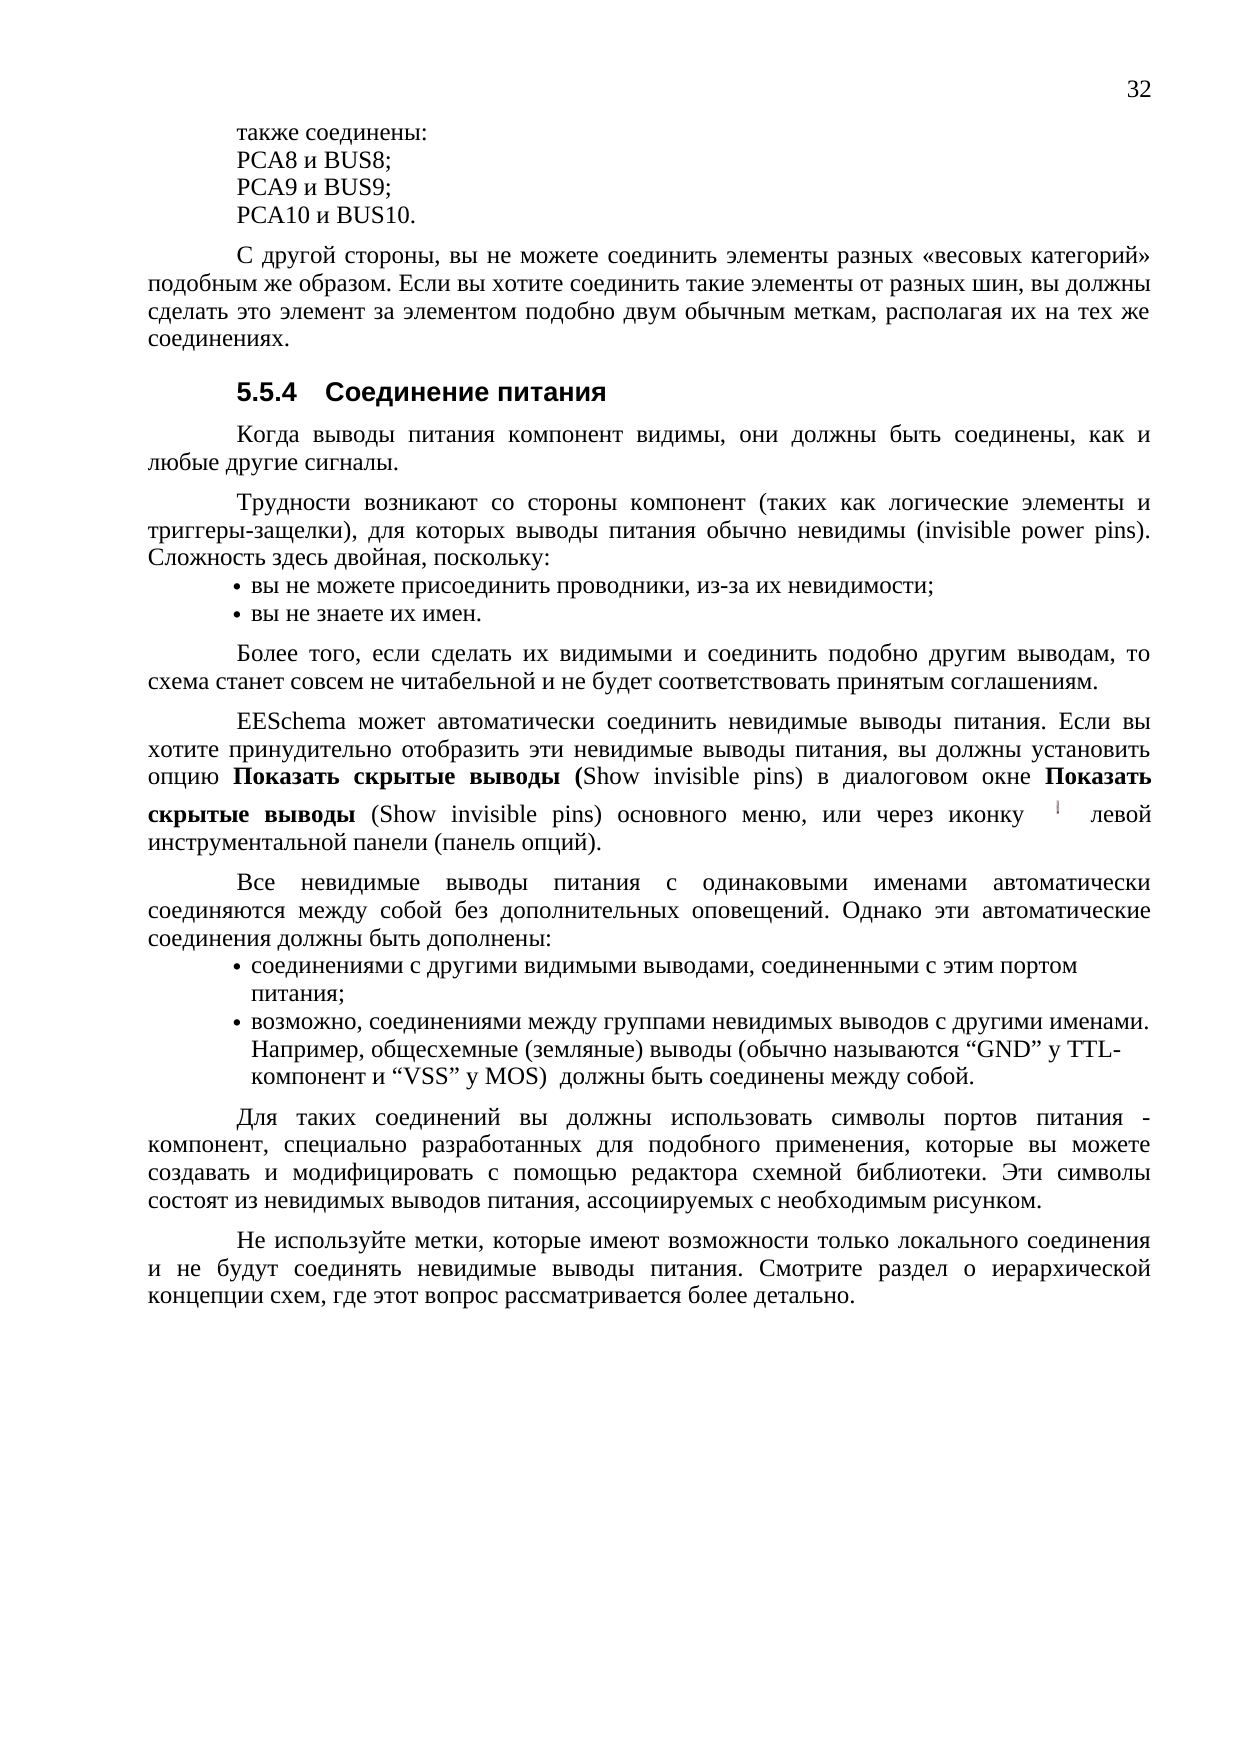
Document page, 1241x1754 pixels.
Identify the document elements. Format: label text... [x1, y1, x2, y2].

text Не используйте метки, которые имеют возможности только локального соединения и не будут соединять невидимые выводы питания. Смотрите раздел о иерархической концепции схем, где этот вопрос рассматривается более детально. [148, 1226, 1152, 1309]
list вы не знаете их имен. [234, 599, 1152, 627]
text PCA9 и BUS9; [148, 173, 1152, 201]
text С другой стороны, вы не можете соединить элементы разных «весовых категорий» подобным же образом. Если вы хотите соединить такие элементы от разных шин, вы должны сделать это элемент за элементом подобно двум обычным меткам, располагая их на тех же соединениях. [148, 241, 1152, 352]
text PCA8 и BUS8; [148, 146, 1152, 173]
list вы не можете присоединить проводники, из-за их невидимости; [234, 571, 1152, 599]
text Когда выводы питания компонент видимы, они должны быть соединены, как и любые другие сигналы. [148, 420, 1152, 476]
text Более того, если сделать их видимыми и соединить подобно другим выводам, то схема станет совсем не читабельной и не будет соответствовать принятым соглашениям. [148, 639, 1152, 694]
list соединениями с другими видимыми выводами, соединенными с этим портом питания; [234, 952, 1152, 1007]
text Трудности возникают со стороны компонент (таких как логические элементы и триггеры-защелки), для которых выводы питания обычно невидимы (invisible power pins). Сложность здесь двойная, поскольку: [148, 488, 1152, 571]
text Для таких соединений вы должны использовать символы портов питания - компонент, специально разработанных для подобного применения, которые вы можете создавать и модифицировать с помощью редактора схемной библиотеки. Эти символы состоят из невидимых выводов питания, ассоциируемых с необходимым рисунком. [148, 1103, 1152, 1213]
text EESchema может автоматически соединить невидимые выводы питания. Если вы хотите принудительно отобразить эти невидимые выводы питания, вы должны установить опцию Показать скрытые выводы (Show invisible pins) в диалоговом окне Показать скрытые выводы (Show invisible pins) основного меню, или через иконку левой инструментальной панели (панель опций). [148, 707, 1152, 856]
text также соединены: [148, 118, 1152, 146]
text Все невидимые выводы питания с одинаковыми именами автоматически соединяются между собой без дополнительных оповещений. Однако эти автоматические соединения должны быть дополнены: [148, 868, 1152, 952]
text PCA10 и BUS10. [148, 201, 1152, 229]
list возможно, соединениями между группами невидимых выводов с другими именами. Например, общесхемные (земляные) выводы (обычно называются “GND” у TTL-компонент и “VSS” у MOS) должны быть соединены между собой. [234, 1007, 1152, 1090]
subtitle Соединение питания [148, 377, 1152, 408]
